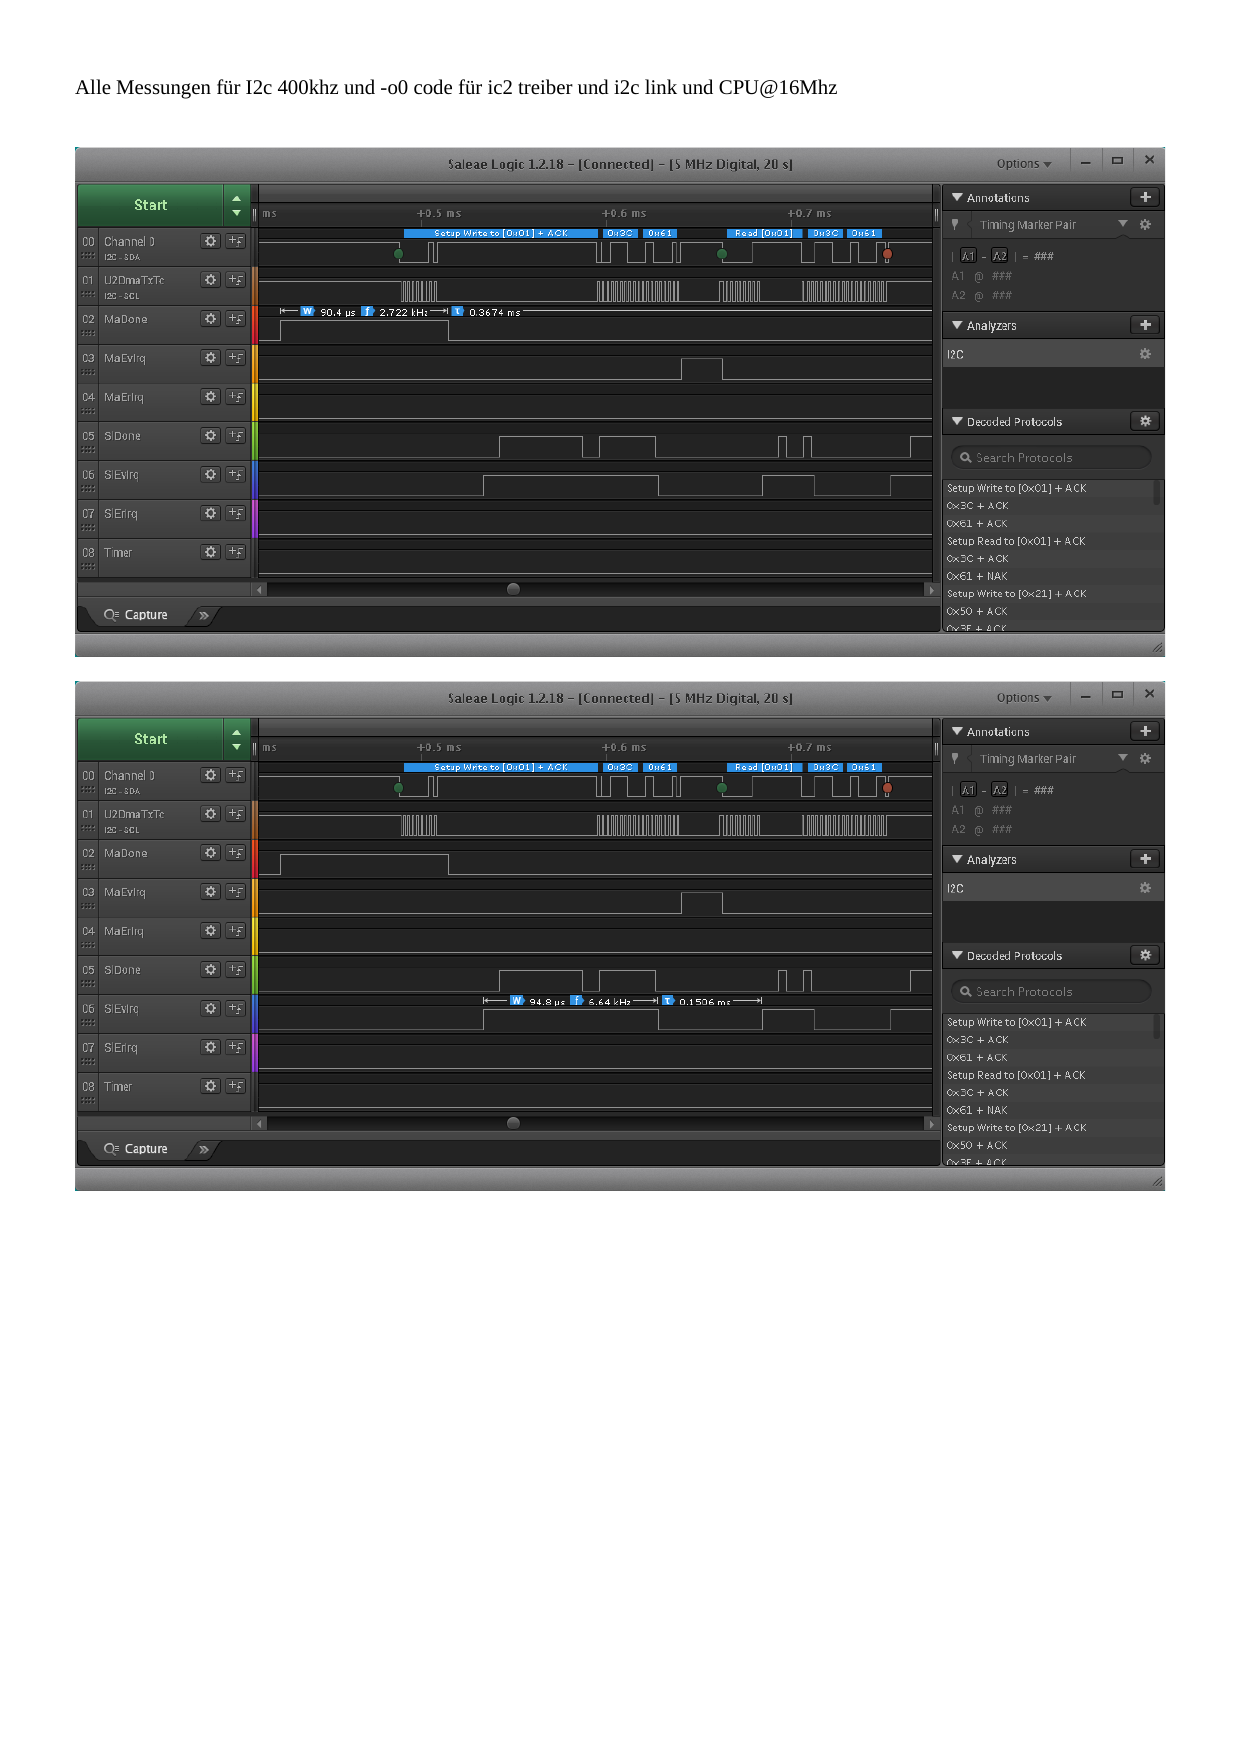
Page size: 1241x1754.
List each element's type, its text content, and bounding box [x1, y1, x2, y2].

text Alle Messungen für I2c 400khz und -o0 code für ic2 treiber und i2c link und CPU@16Mhz [75, 75, 1165, 99]
